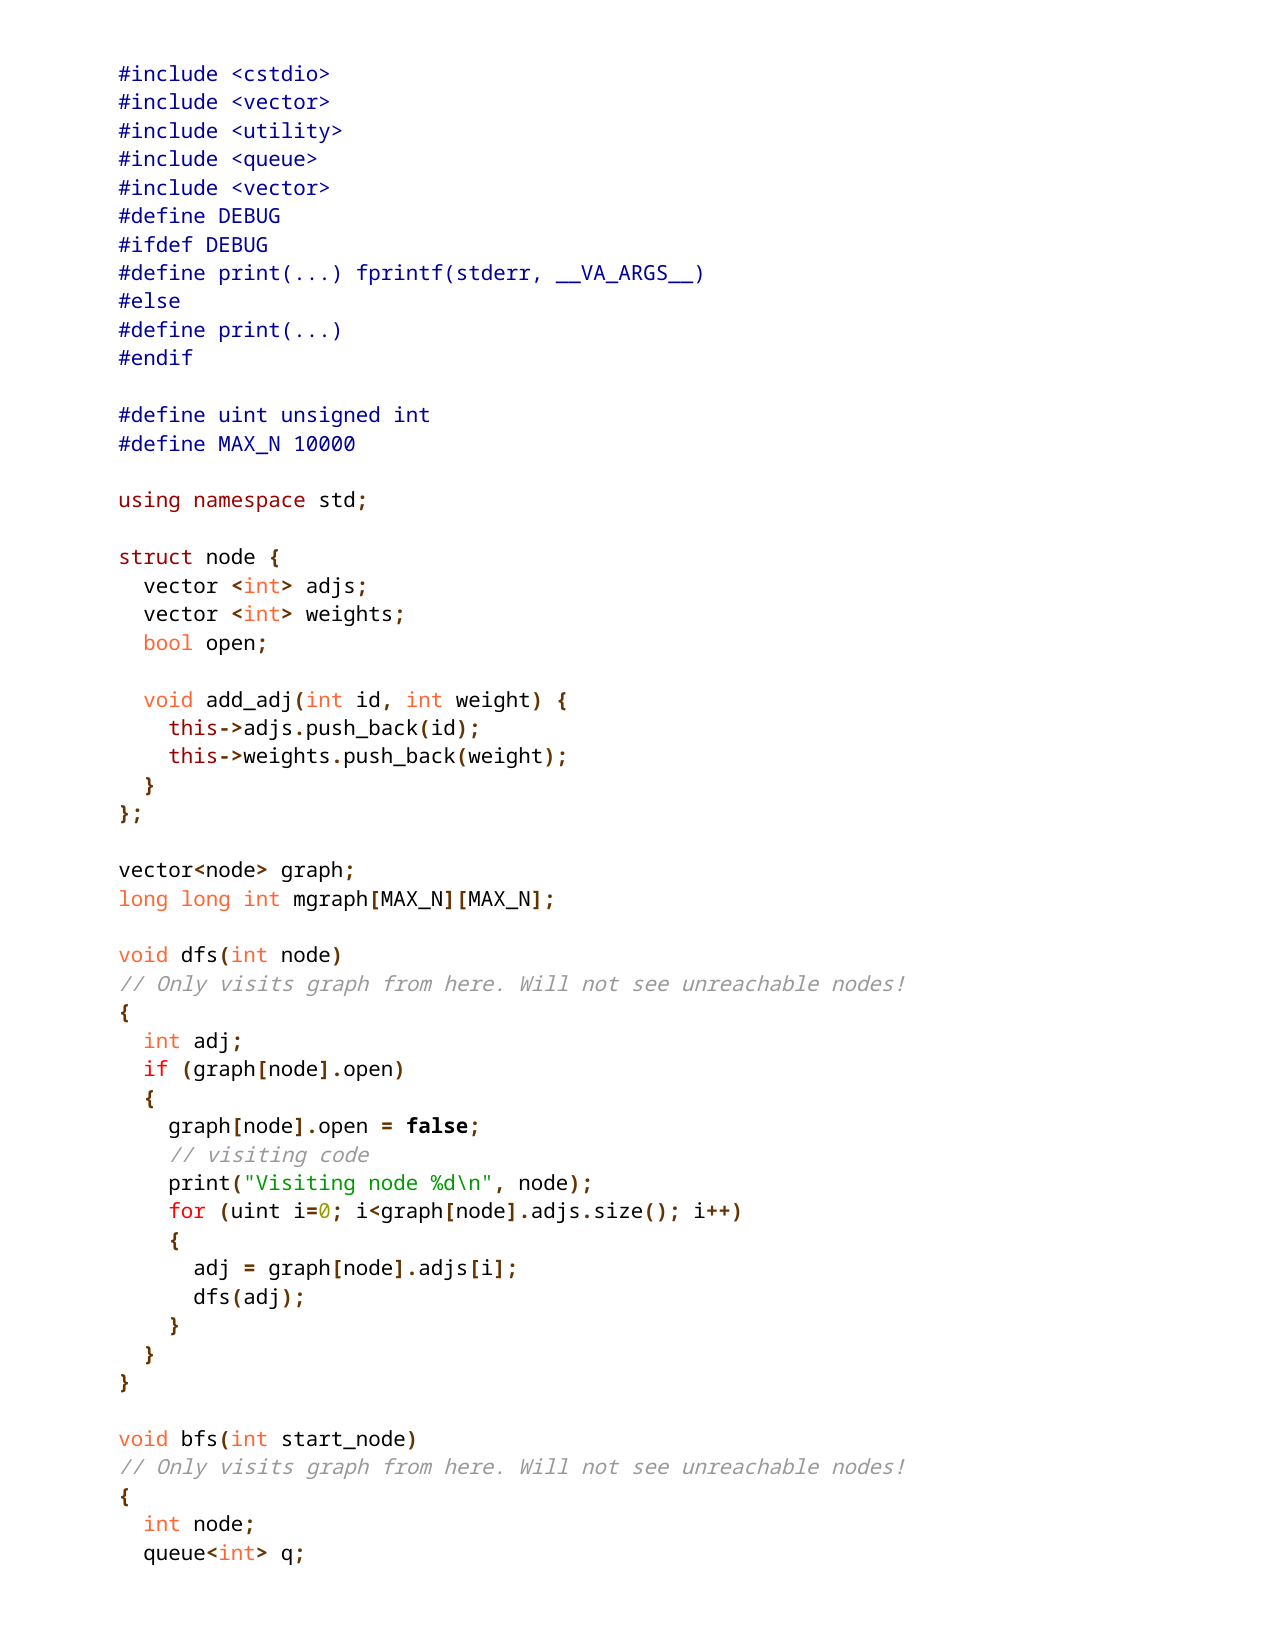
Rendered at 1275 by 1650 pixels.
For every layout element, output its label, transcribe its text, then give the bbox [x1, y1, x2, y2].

text #endif [118, 343, 1216, 372]
text { [118, 1481, 1216, 1509]
text #else [118, 287, 1216, 315]
text } [118, 770, 1216, 798]
text { [118, 1225, 1216, 1253]
text } [118, 1310, 1216, 1339]
text this->weights.push_back(weight); [118, 742, 1216, 770]
text queue<int> q; [118, 1538, 1216, 1566]
text }; [118, 798, 1216, 827]
text adj = graph[node].adjs[i]; [118, 1253, 1216, 1282]
text #include <vector> [118, 87, 1216, 116]
text #include <cstdio> [118, 59, 1216, 87]
text if (graph[node].open) [118, 1054, 1216, 1083]
text #define MAX_N 10000 [118, 429, 1216, 457]
text #include <vector> [118, 173, 1216, 201]
text #define print(...) fprintf(stderr, __VA_ARGS__) [118, 258, 1216, 287]
text this->adjs.push_back(id); [118, 713, 1216, 742]
text #include <queue> [118, 144, 1216, 173]
text struct node { [118, 542, 1216, 571]
text // visiting code [118, 1140, 1216, 1168]
text dfs(adj); [118, 1282, 1216, 1310]
text void dfs(int node) [118, 941, 1216, 969]
text #define DEBUG [118, 201, 1216, 230]
text vector<node> graph; [118, 855, 1216, 884]
text #define uint unsigned int [118, 400, 1216, 429]
text // Only visits graph from here. Will not see unreachable nodes! [118, 1452, 1216, 1481]
text vector <int> weights; [118, 599, 1216, 628]
text #ifdef DEBUG [118, 230, 1216, 258]
text int node; [118, 1509, 1216, 1538]
text bool open; [118, 628, 1216, 656]
text void bfs(int start_node) [118, 1424, 1216, 1452]
text vector <int> adjs; [118, 571, 1216, 599]
text int adj; [118, 1026, 1216, 1054]
text long long int mgraph[MAX_N][MAX_N]; [118, 884, 1216, 912]
text print("Visiting node %d\n", node); [118, 1168, 1216, 1197]
text } [118, 1367, 1216, 1396]
text using namespace std; [118, 486, 1216, 514]
text } [118, 1339, 1216, 1367]
text #include <utility> [118, 116, 1216, 144]
text graph[node].open = false; [118, 1111, 1216, 1140]
text // Only visits graph from here. Will not see unreachable nodes! [118, 969, 1216, 997]
text #define print(...) [118, 315, 1216, 343]
text { [118, 997, 1216, 1026]
text for (uint i=0; i<graph[node].adjs.size(); i++) [118, 1197, 1216, 1225]
text { [118, 1083, 1216, 1111]
text void add_adj(int id, int weight) { [118, 685, 1216, 713]
